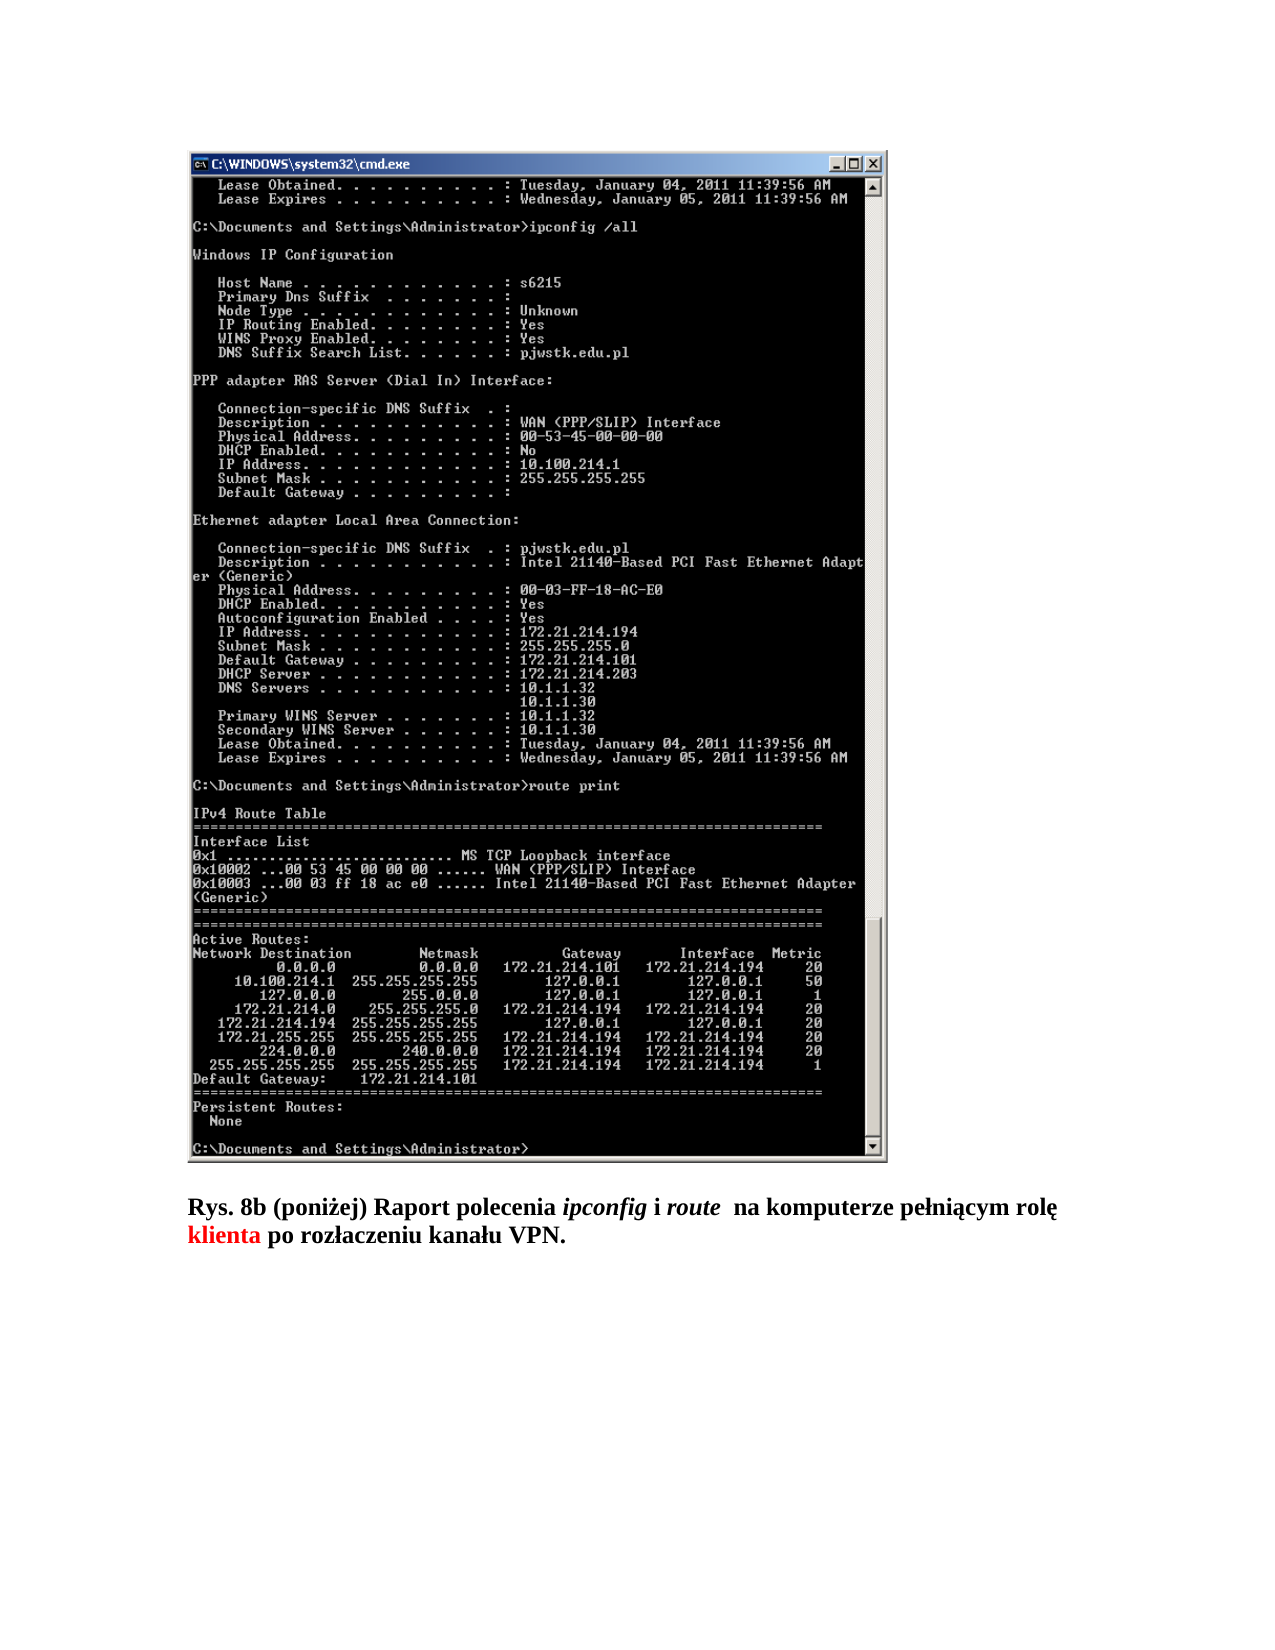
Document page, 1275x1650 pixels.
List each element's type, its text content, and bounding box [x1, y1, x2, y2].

text Rys. 8b (poniżej) Raport polecenia ipconfig i route na komputerze pełniącym rolę klienta po rozłaczeniu kanału VPN. [187, 1192, 1087, 1249]
picture [187, 150, 888, 1163]
